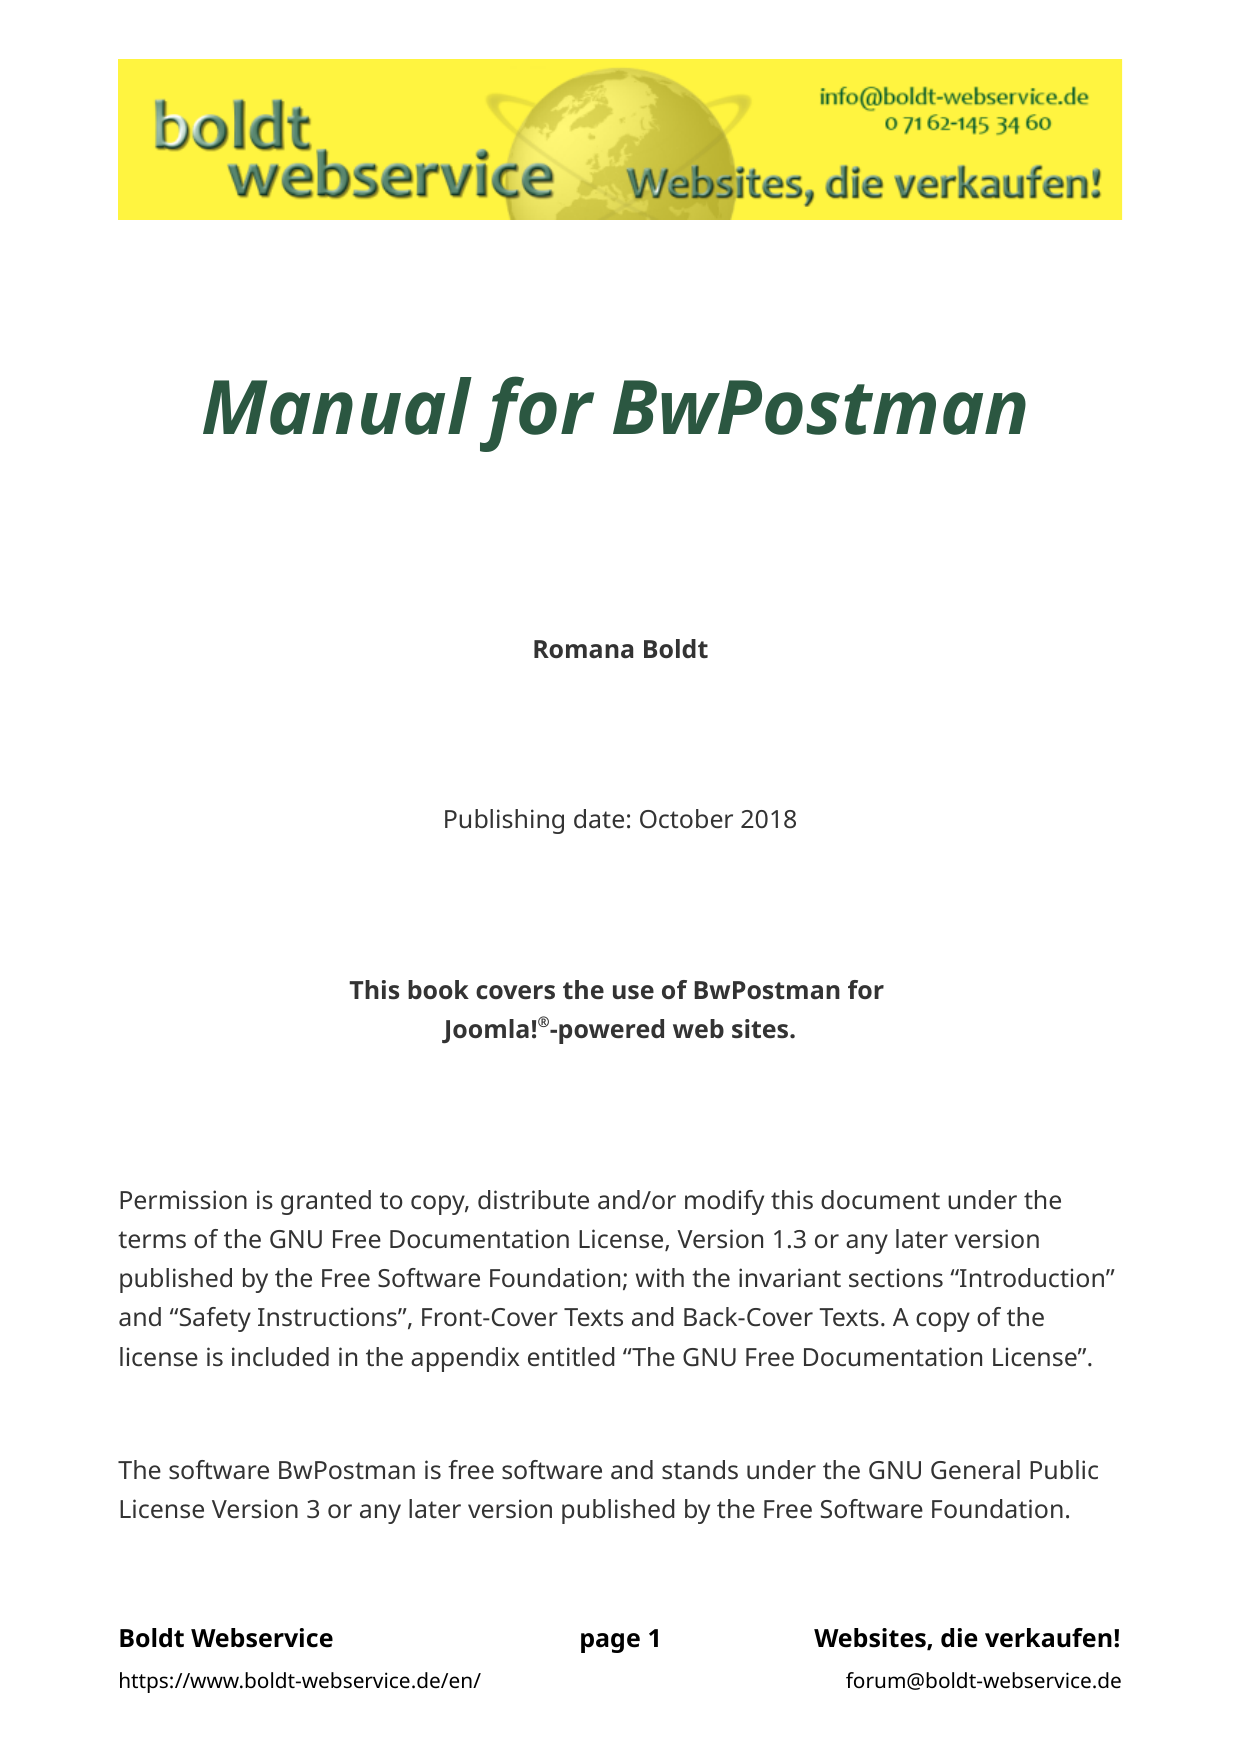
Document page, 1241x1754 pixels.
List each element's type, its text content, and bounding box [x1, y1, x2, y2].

picture [118, 59, 1123, 220]
text This book covers the use of BwPostman for Joomla!®-powered web sites. [118, 973, 1122, 1046]
text Publishing date: October 2018 [118, 802, 1122, 836]
text Permission is granted to copy, distribute and/or modify this document under the terms of the GNU Free Documentation License, Version 1.3 or any later version published by the Free Software Foundation; with the invariant sections “Introduction” and “Safety Instructions”, Front-Cover Texts and Back-Cover Texts. A copy of the license is included in the appendix entitled “The GNU Free Documentation License”. [118, 1183, 1122, 1373]
text Manual for BwPostman [118, 354, 1122, 457]
text The software BwPostman is free software and stands under the GNU General Public License Version 3 or any later version published by the Free Software Foundation. [118, 1453, 1122, 1526]
text Romana Boldt [118, 632, 1122, 666]
